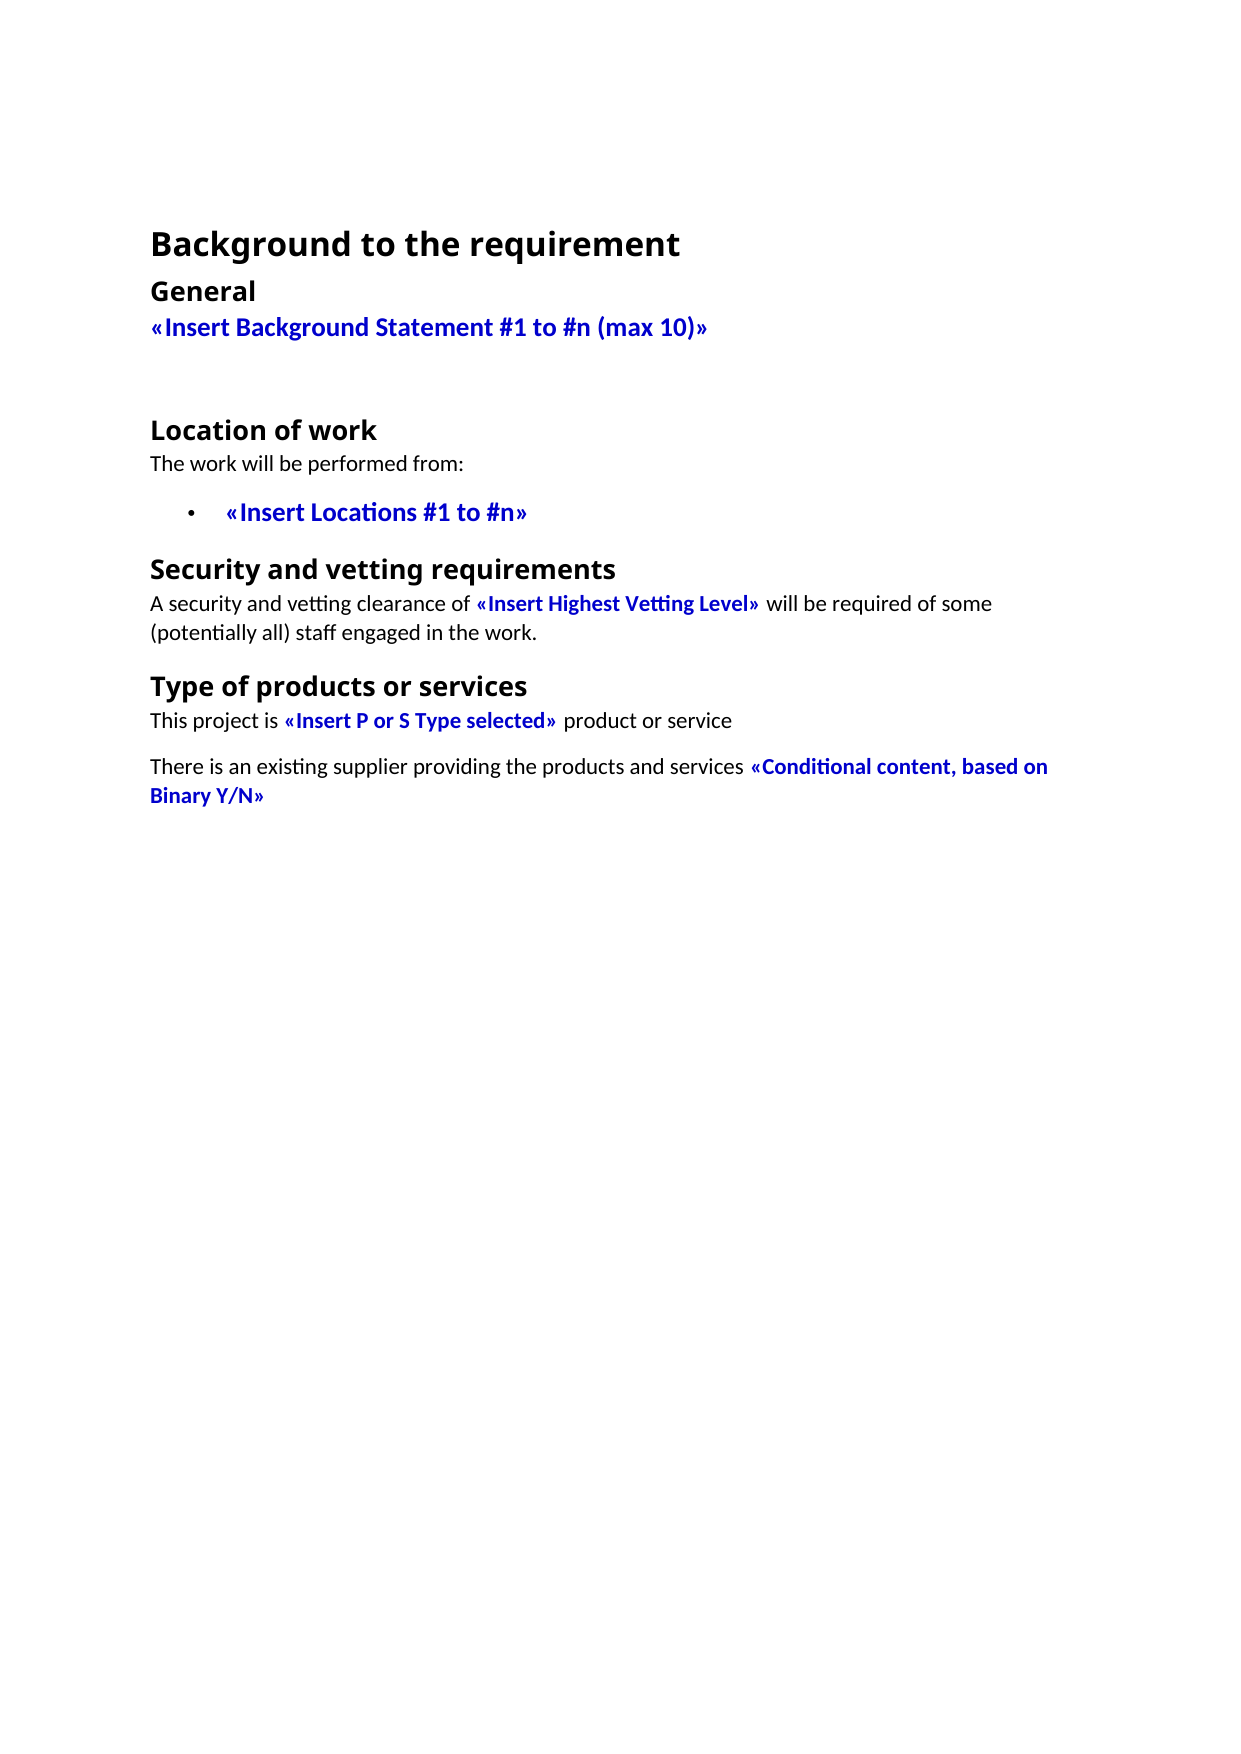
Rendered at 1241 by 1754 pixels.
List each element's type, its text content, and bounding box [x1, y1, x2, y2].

text There is an existing supplier providing the products and services «Conditional content, based on Binary Y/N» [150, 752, 1090, 809]
list «Insert Locations #1 to #n» [187, 495, 1090, 528]
list «Insert Background Statement #1 to #n (max 10)» [150, 310, 1090, 343]
subtitle Background to the requirement [150, 221, 1090, 266]
subtitle Location of work [150, 411, 1090, 448]
subtitle Security and vetting requirements [150, 550, 1090, 587]
subtitle General [150, 272, 1090, 309]
text The work will be performed from: [150, 449, 1090, 478]
subtitle Type of products or services [150, 668, 1090, 704]
text This project is «Insert P or S Type selected» product or service [150, 706, 1090, 734]
text A security and vetting clearance of «Insert Highest Vetting Level» will be required of some (potentially all) staff engaged in the work. [150, 589, 1090, 646]
